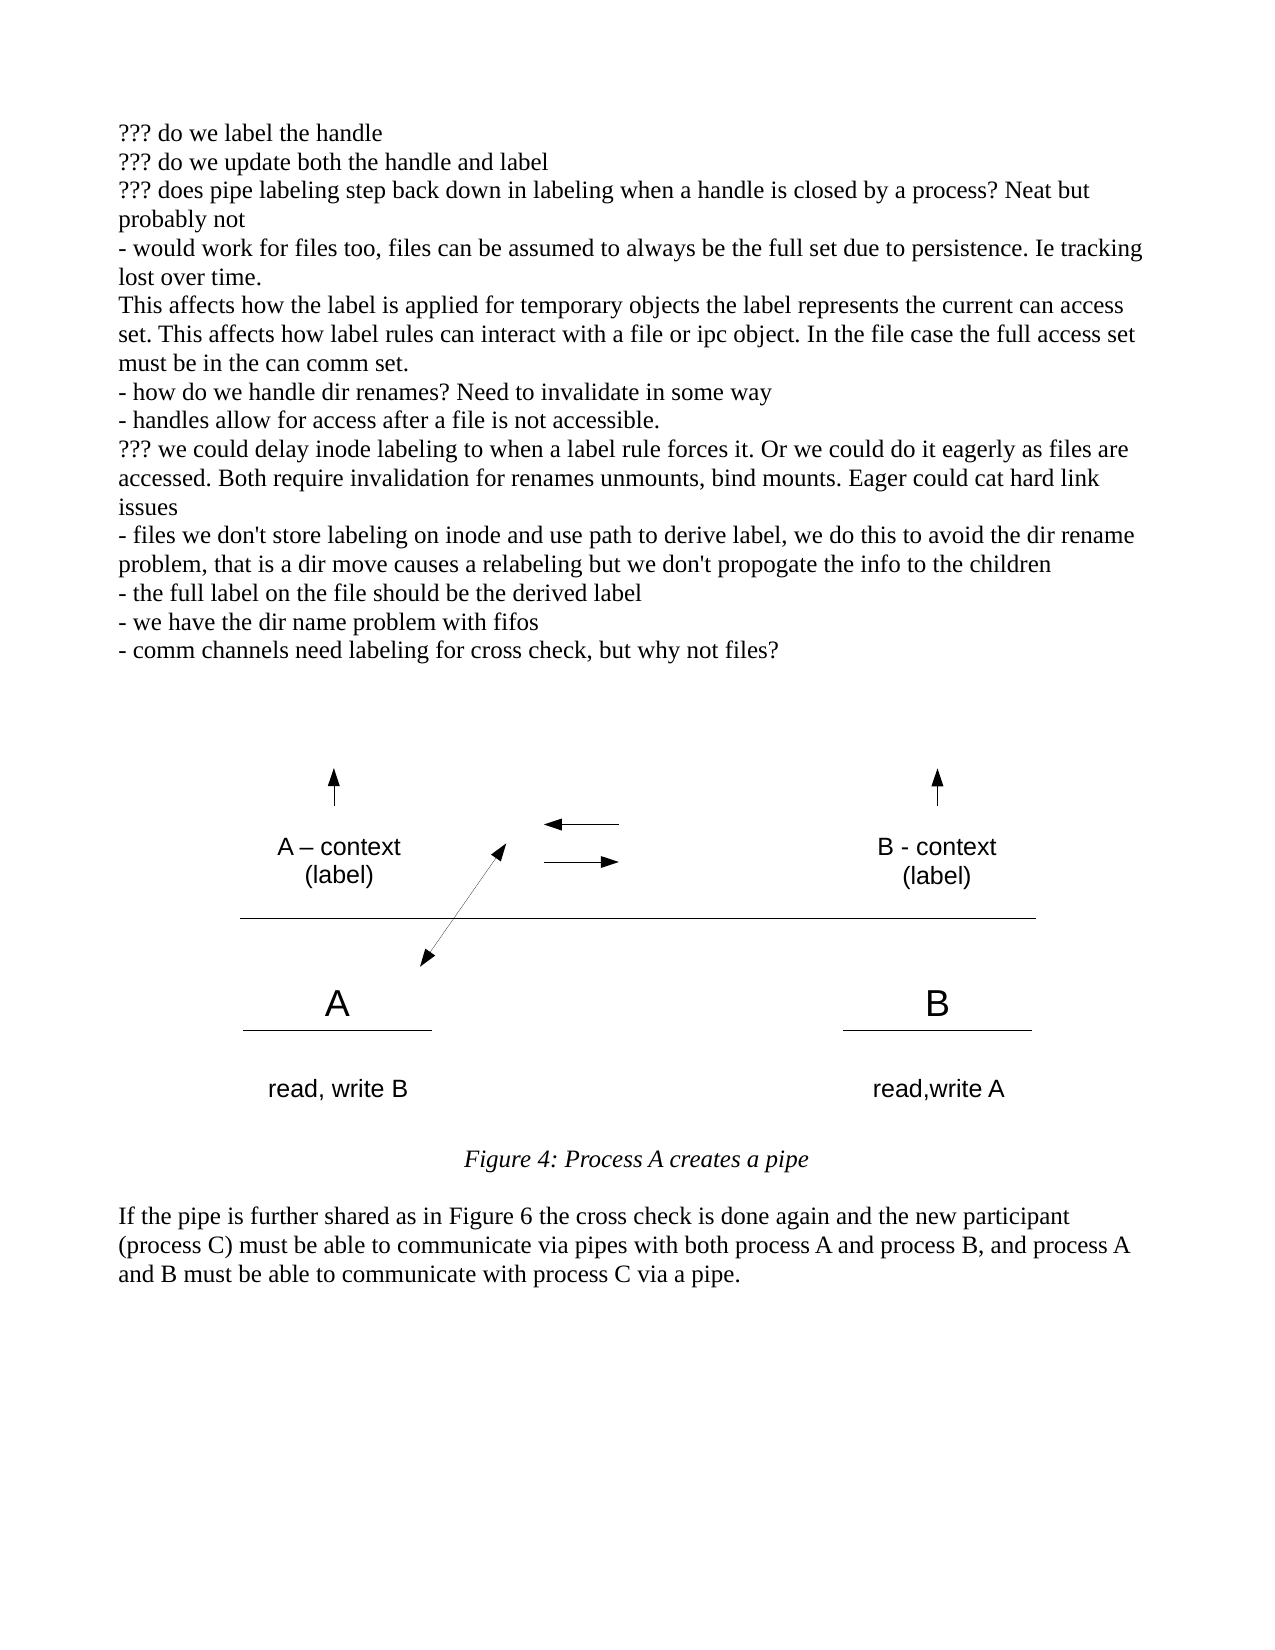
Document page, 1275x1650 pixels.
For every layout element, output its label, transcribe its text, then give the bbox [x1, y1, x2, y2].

text Figure 4: Process A creates a pipe [240, 919, 1035, 1172]
text This affects how the label is applied for temporary objects the label represents the current can access set. This affects how label rules can interact with a file or ipc object. In the file case the full access set must be in the can comm set. [118, 291, 1157, 377]
text If the pipe is further shared as in Figure 6 the cross check is done again and the new participant (process C) must be able to communicate via pipes with both process A and process B, and process A and B must be able to communicate with process C via a pipe. [118, 1201, 1157, 1287]
text - handles allow for access after a file is not accessible. [118, 406, 1157, 434]
text Figure 4: Process A creates a pipe [240, 706, 1035, 918]
text - comm channels need labeling for cross check, but why not files? [118, 636, 1157, 664]
text ??? we could delay inode labeling to when a label rule forces it. Or we could do it eagerly as files are accessed. Both require invalidation for renames unmounts, bind mounts. Eager could cat hard link issues [118, 434, 1157, 521]
text - would work for files too, files can be assumed to always be the full set due to persistence. Ie tracking lost over time. [118, 233, 1157, 291]
text ??? does pipe labeling step back down in labeling when a handle is closed by a process? Neat but probably not [118, 176, 1157, 233]
text - the full label on the file should be the derived label [118, 578, 1157, 607]
text - we have the dir name problem with fifos [118, 607, 1157, 636]
text ??? do we update both the handle and label [118, 147, 1157, 176]
text - files we don't store labeling on inode and use path to derive label, we do this to avoid the dir rename problem, that is a dir move causes a relabeling but we don't propogate the info to the children [118, 521, 1157, 578]
text - how do we handle dir renames? Need to invalidate in some way [118, 377, 1157, 406]
text ??? do we label the handle [118, 118, 1157, 147]
